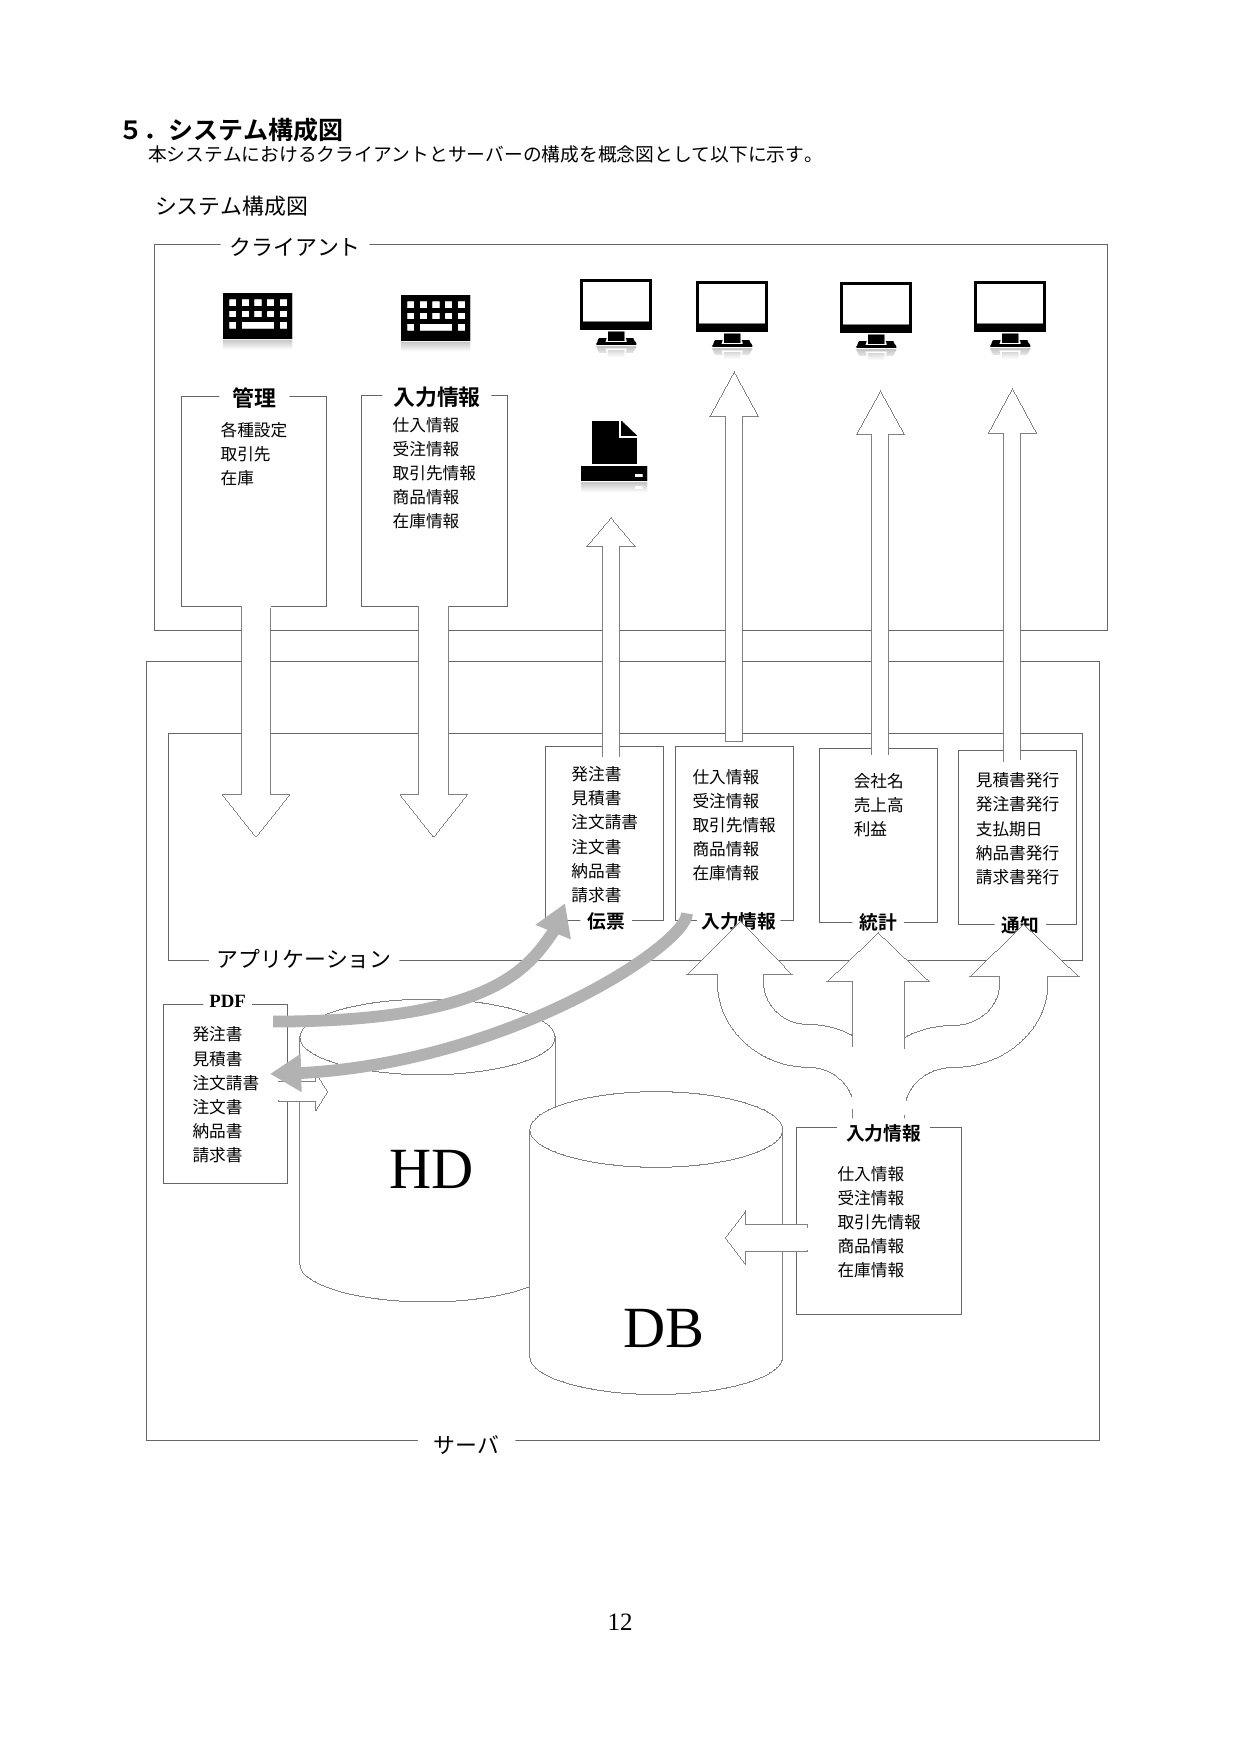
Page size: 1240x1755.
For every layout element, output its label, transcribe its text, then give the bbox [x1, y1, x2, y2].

picture [964, 272, 1055, 363]
picture [569, 411, 660, 496]
picture [686, 272, 777, 363]
picture [830, 273, 921, 364]
picture [725, 1213, 807, 1263]
picture [570, 270, 661, 361]
picture [395, 274, 476, 355]
picture [279, 1078, 328, 1109]
text 本システムにおけるクライアントとサーバーの構成を概念図として以下に示す。 [129, 145, 1121, 166]
text ５．システム構成図 [118, 118, 1121, 145]
picture [217, 272, 298, 353]
